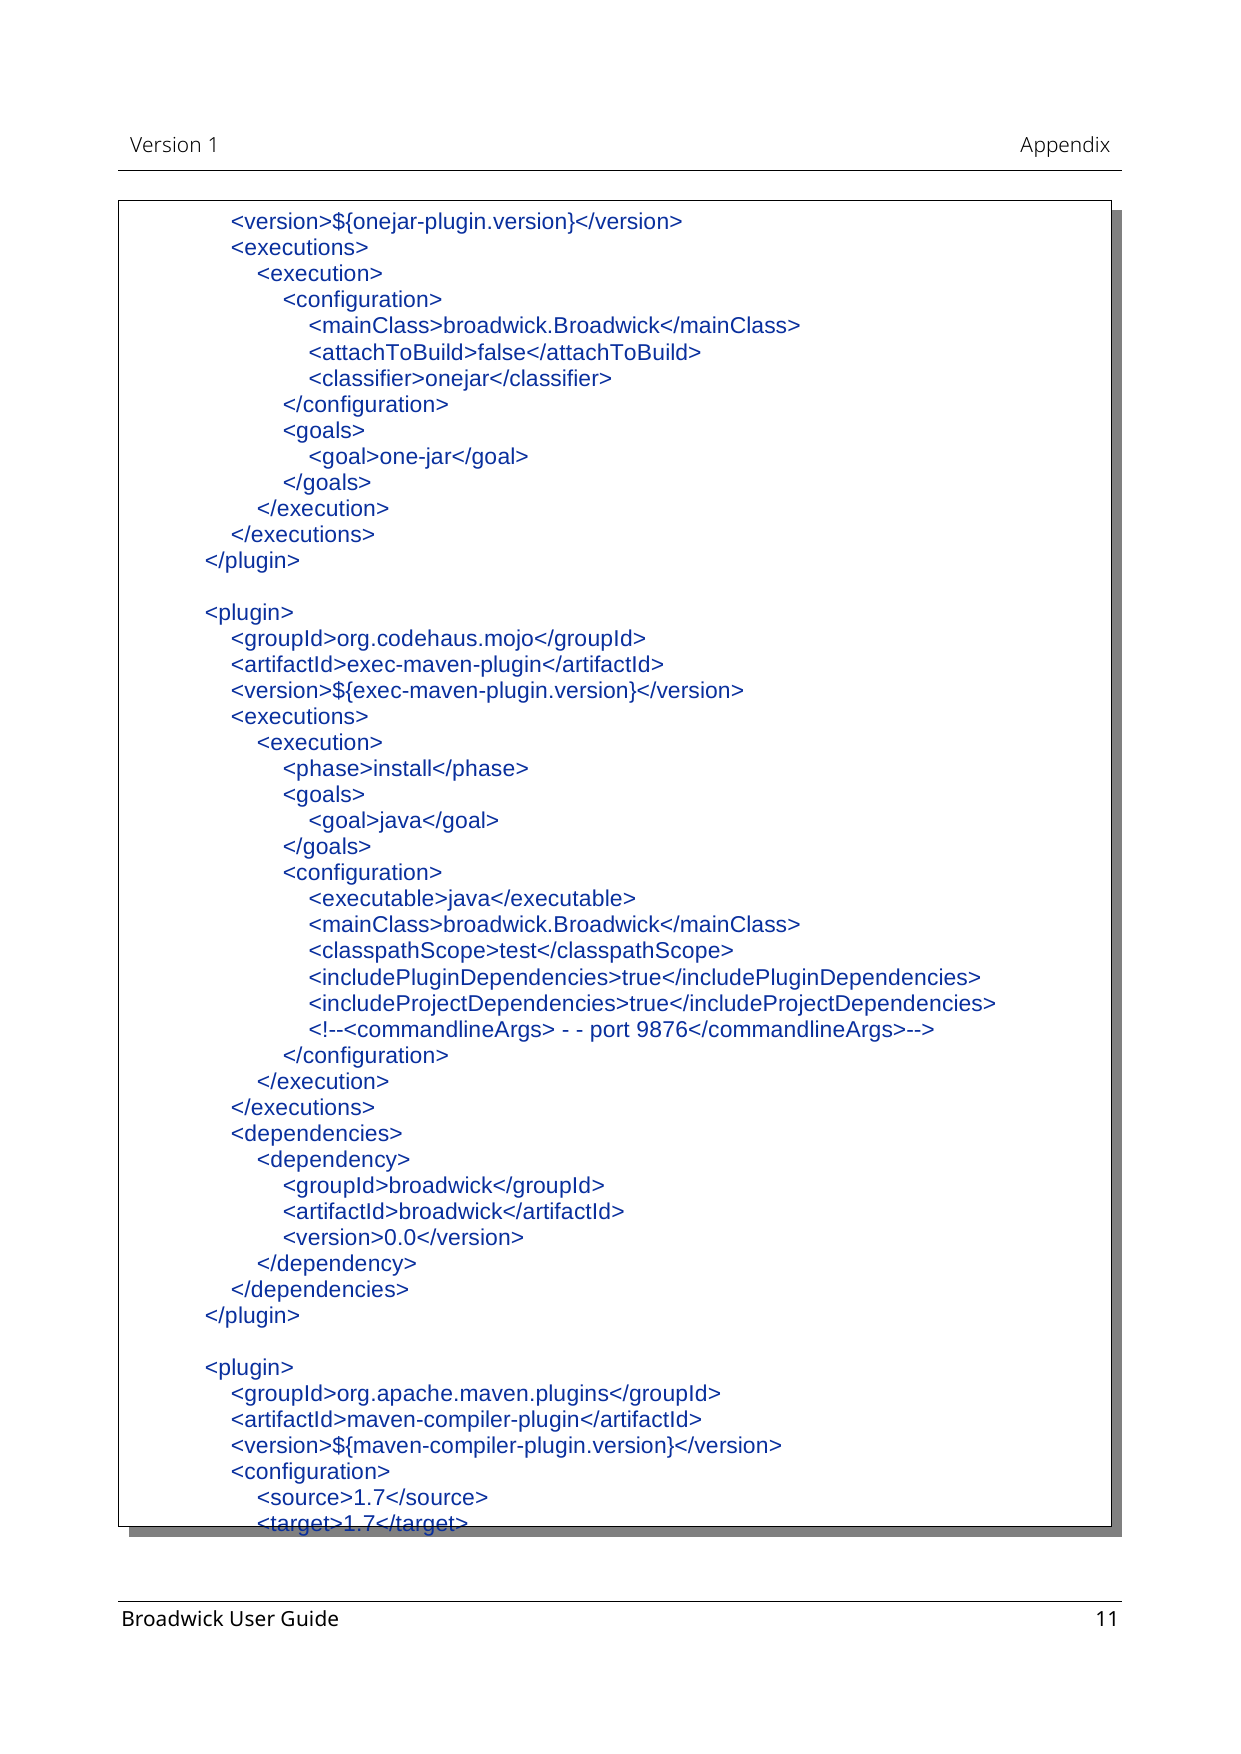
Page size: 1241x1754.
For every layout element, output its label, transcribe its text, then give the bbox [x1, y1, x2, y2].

text </dependencies> [119, 1267, 1111, 1293]
text <!--<commandlineArgs> - - port 9876</commandlineArgs>--> [119, 1007, 1111, 1033]
text </configuration> [119, 382, 1111, 408]
text <mainClass>broadwick.Broadwick</mainClass> [119, 304, 1111, 330]
text <classpathScope>test</classpathScope> [119, 929, 1111, 955]
text </executions> [119, 512, 1111, 538]
text <artifactId>maven-compiler-plugin</artifactId> [119, 1398, 1111, 1424]
text <dependencies> [119, 1111, 1111, 1137]
text </execution> [119, 1059, 1111, 1085]
text <executions> [119, 226, 1111, 252]
text <goal>one-jar</goal> [119, 434, 1111, 460]
text <version>${exec-maven-plugin.version}</version> [119, 668, 1111, 694]
text <dependency> [119, 1137, 1111, 1163]
text </executions> [119, 1085, 1111, 1111]
text <includePluginDependencies>true</includePluginDependencies> [119, 955, 1111, 981]
text <mainClass>broadwick.Broadwick</mainClass> [119, 903, 1111, 929]
text <groupId>org.apache.maven.plugins</groupId> [119, 1372, 1111, 1398]
text <executions> [119, 694, 1111, 721]
text </plugin> [119, 1293, 1111, 1328]
text <configuration> [119, 278, 1111, 304]
text <execution> [119, 252, 1111, 278]
text <executable>java</executable> [119, 877, 1111, 903]
text <source>1.7</source> [119, 1476, 1111, 1502]
text <artifactId>broadwick</artifactId> [119, 1189, 1111, 1215]
text <groupId>broadwick</groupId> [119, 1163, 1111, 1189]
text <includeProjectDependencies>true</includeProjectDependencies> [119, 981, 1111, 1007]
text <attachToBuild>false</attachToBuild> [119, 330, 1111, 356]
text </configuration> [119, 1033, 1111, 1059]
text <version>0.0</version> [119, 1215, 1111, 1241]
text <phase>install</phase> [119, 747, 1111, 773]
text <configuration> [119, 1450, 1111, 1476]
text <plugin> [119, 590, 1111, 616]
text <artifactId>exec-maven-plugin</artifactId> [119, 642, 1111, 668]
text <execution> [119, 721, 1111, 747]
text <target>1.7</target> [119, 1502, 1111, 1526]
text <classifier>onejar</classifier> [119, 356, 1111, 382]
text <goals> [119, 408, 1111, 434]
text <version>${maven-compiler-plugin.version}</version> [119, 1424, 1111, 1450]
text </plugin> [119, 538, 1111, 573]
text <goals> [119, 773, 1111, 799]
text </goals> [119, 460, 1111, 486]
text <configuration> [119, 851, 1111, 877]
text </execution> [119, 486, 1111, 512]
text <version>${onejar-plugin.version}</version> [119, 201, 1111, 226]
text </goals> [119, 825, 1111, 851]
text <goal>java</goal> [119, 799, 1111, 825]
text <groupId>org.codehaus.mojo</groupId> [119, 616, 1111, 642]
text <plugin> [119, 1346, 1111, 1372]
text </dependency> [119, 1241, 1111, 1267]
